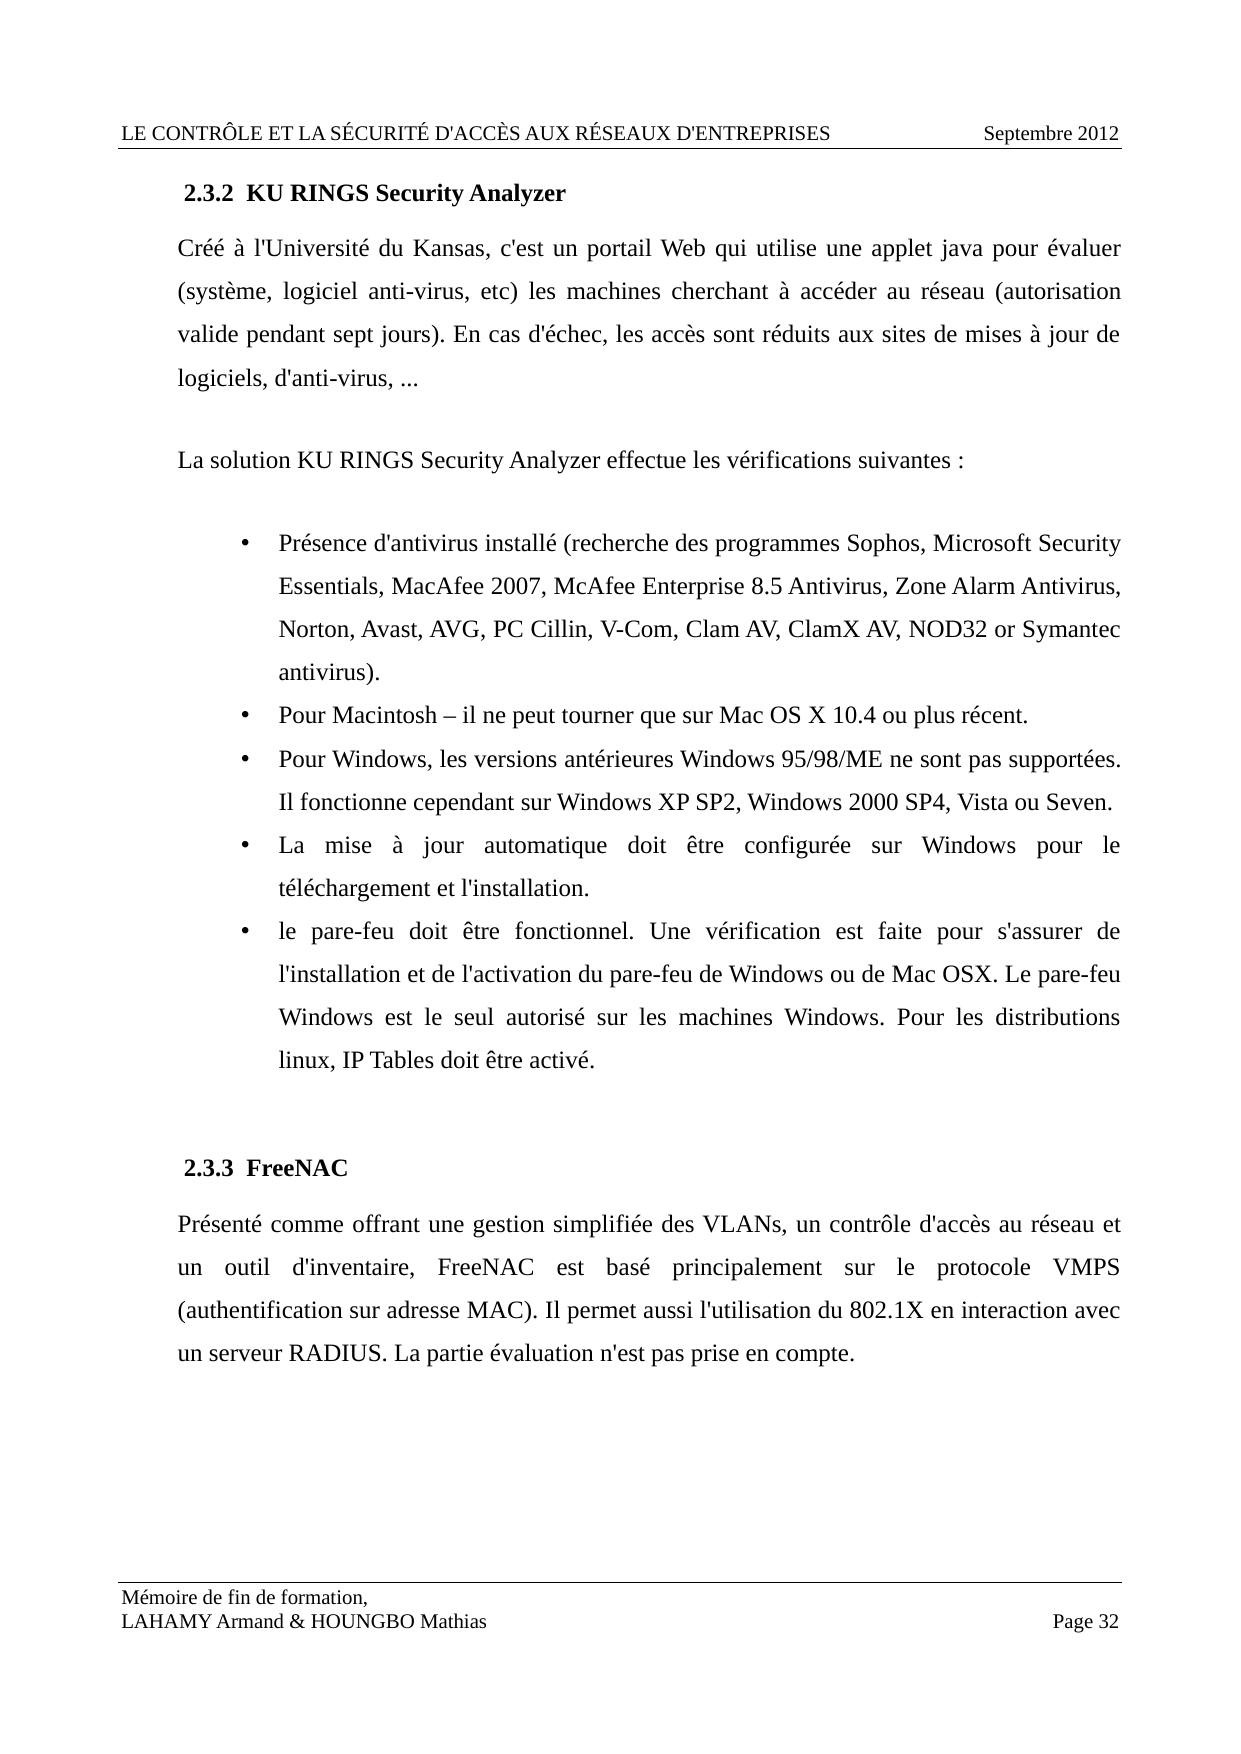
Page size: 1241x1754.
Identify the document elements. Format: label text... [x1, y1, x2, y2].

list le pare-feu doit être fonctionnel. Une vérification est faite pour s'assurer de l'installation et de l'activation du pare-feu de Windows ou de Mac OSX. Le pare-feu Windows est le seul autorisé sur les machines Windows. Pour les distributions linux, IP Tables doit être activé. [241, 916, 1122, 1074]
text Présenté comme offrant une gestion simplifiée des VLANs, un contrôle d'accès au réseau et un outil d'inventaire, FreeNAC est basé principalement sur le protocole VMPS (authentification sur adresse MAC). Il permet aussi l'utilisation du 802.1X en interaction avec un serveur RADIUS. La partie évaluation n'est pas prise en compte. [177, 1209, 1122, 1367]
list Pour Macintosh – il ne peut tourner que sur Mac OS X 10.4 ou plus récent. [241, 701, 1122, 729]
subtitle 2.3.3 FreeNAC [177, 1153, 1122, 1182]
text La solution KU RINGS Security Analyzer effectue les vérifications suivantes : [177, 445, 1122, 474]
list Pour Windows, les versions antérieures Windows 95/98/ME ne sont pas supportées. Il fonctionne cependant sur Windows XP SP2, Windows 2000 SP4, Vista ou Seven. [241, 744, 1122, 816]
list Présence d'antivirus installé (recherche des programmes Sophos, Microsoft Security Essentials, MacAfee 2007, McAfee Enterprise 8.5 Antivirus, Zone Alarm Antivirus, Norton, Avast, AVG, PC Cillin, V-Com, Clam AV, ClamX AV, NOD32 or Symantec antivirus). [241, 528, 1122, 686]
subtitle 2.3.2 KU RINGS Security Analyzer [177, 178, 1122, 206]
text Créé à l'Université du Kansas, c'est un portail Web qui utilise une applet java pour évaluer (système, logiciel anti-virus, etc) les machines cherchant à accéder au réseau (autorisation valide pendant sept jours). En cas d'échec, les accès sont réduits aux sites de mises à jour de logiciels, d'anti-virus, ... [177, 233, 1122, 391]
list La mise à jour automatique doit être configurée sur Windows pour le téléchargement et l'installation. [241, 830, 1122, 902]
